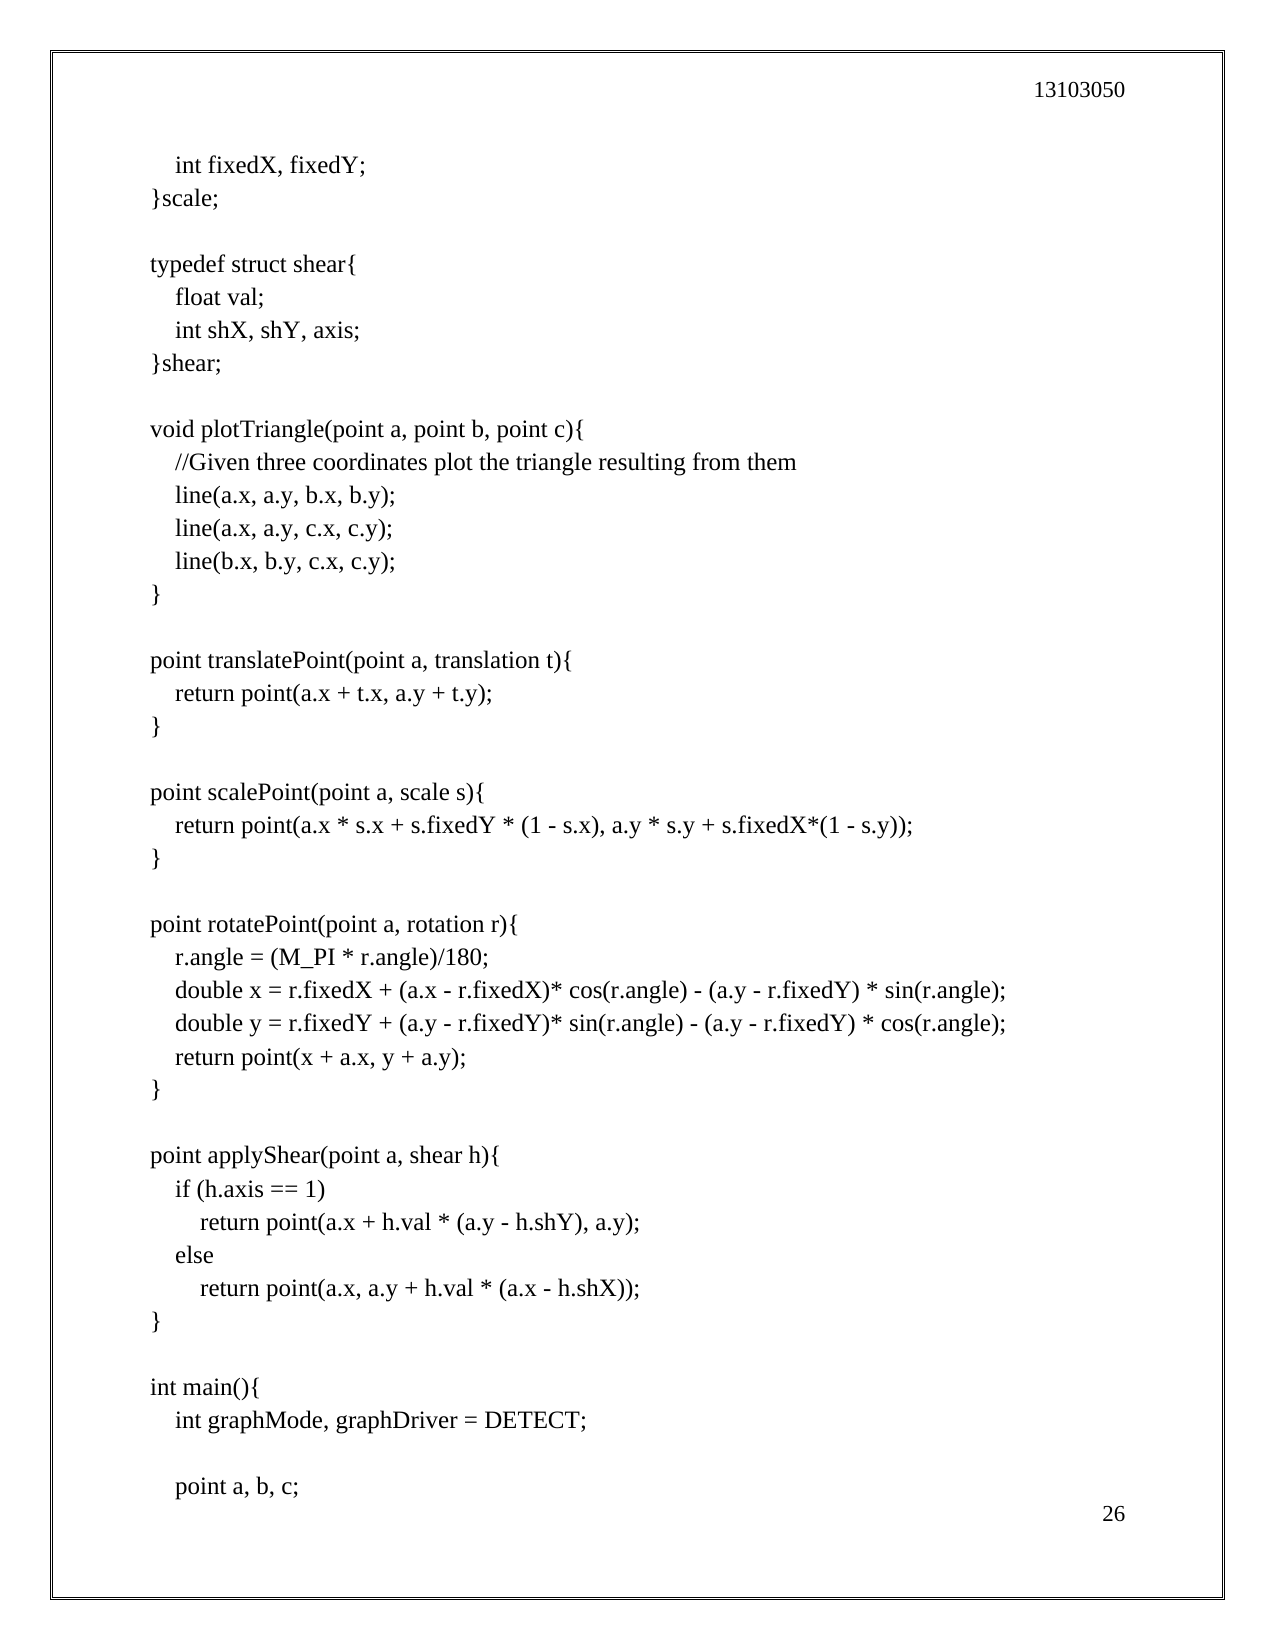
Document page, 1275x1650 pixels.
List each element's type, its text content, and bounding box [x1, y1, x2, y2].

text return point(a.x * s.x + s.fixedY * (1 - s.x), a.y * s.y + s.fixedX*(1 - s.y)); [150, 810, 1125, 839]
text return point(a.x + h.val * (a.y - h.shY), a.y); [150, 1207, 1125, 1235]
text int shX, shY, axis; [150, 315, 1125, 344]
text point scalePoint(point a, scale s){ [150, 777, 1125, 806]
text } [150, 843, 1125, 872]
text point rotatePoint(point a, rotation r){ [150, 909, 1125, 938]
text int main(){ [150, 1372, 1125, 1401]
text } [150, 1074, 1125, 1103]
text double x = r.fixedX + (a.x - r.fixedX)* cos(r.angle) - (a.y - r.fixedY) * sin(r.angle); [150, 976, 1125, 1004]
text double y = r.fixedY + (a.y - r.fixedY)* sin(r.angle) - (a.y - r.fixedY) * cos(r.angle); [150, 1008, 1125, 1037]
text typedef struct shear{ [150, 249, 1125, 278]
text if (h.axis == 1) [150, 1174, 1125, 1202]
text point applyShear(point a, shear h){ [150, 1141, 1125, 1169]
text point a, b, c; [150, 1471, 1125, 1499]
text return point(a.x + t.x, a.y + t.y); [150, 678, 1125, 707]
text float val; [150, 282, 1125, 311]
text line(b.x, b.y, c.x, c.y); [150, 546, 1125, 575]
text //Given three coordinates plot the triangle resulting from them [150, 447, 1125, 476]
text }shear; [150, 348, 1125, 377]
text r.angle = (M_PI * r.angle)/180; [150, 942, 1125, 971]
text } [150, 1306, 1125, 1334]
text }scale; [150, 183, 1125, 212]
text void plotTriangle(point a, point b, point c){ [150, 414, 1125, 443]
text line(a.x, a.y, c.x, c.y); [150, 513, 1125, 542]
text } [150, 579, 1125, 608]
text return point(a.x, a.y + h.val * (a.x - h.shX)); [150, 1273, 1125, 1301]
text point translatePoint(point a, translation t){ [150, 645, 1125, 674]
text } [150, 711, 1125, 740]
text return point(x + a.x, y + a.y); [150, 1042, 1125, 1070]
text int graphMode, graphDriver = DETECT; [150, 1405, 1125, 1433]
text line(a.x, a.y, b.x, b.y); [150, 480, 1125, 509]
text else [150, 1240, 1125, 1268]
text int fixedX, fixedY; [150, 150, 1125, 179]
